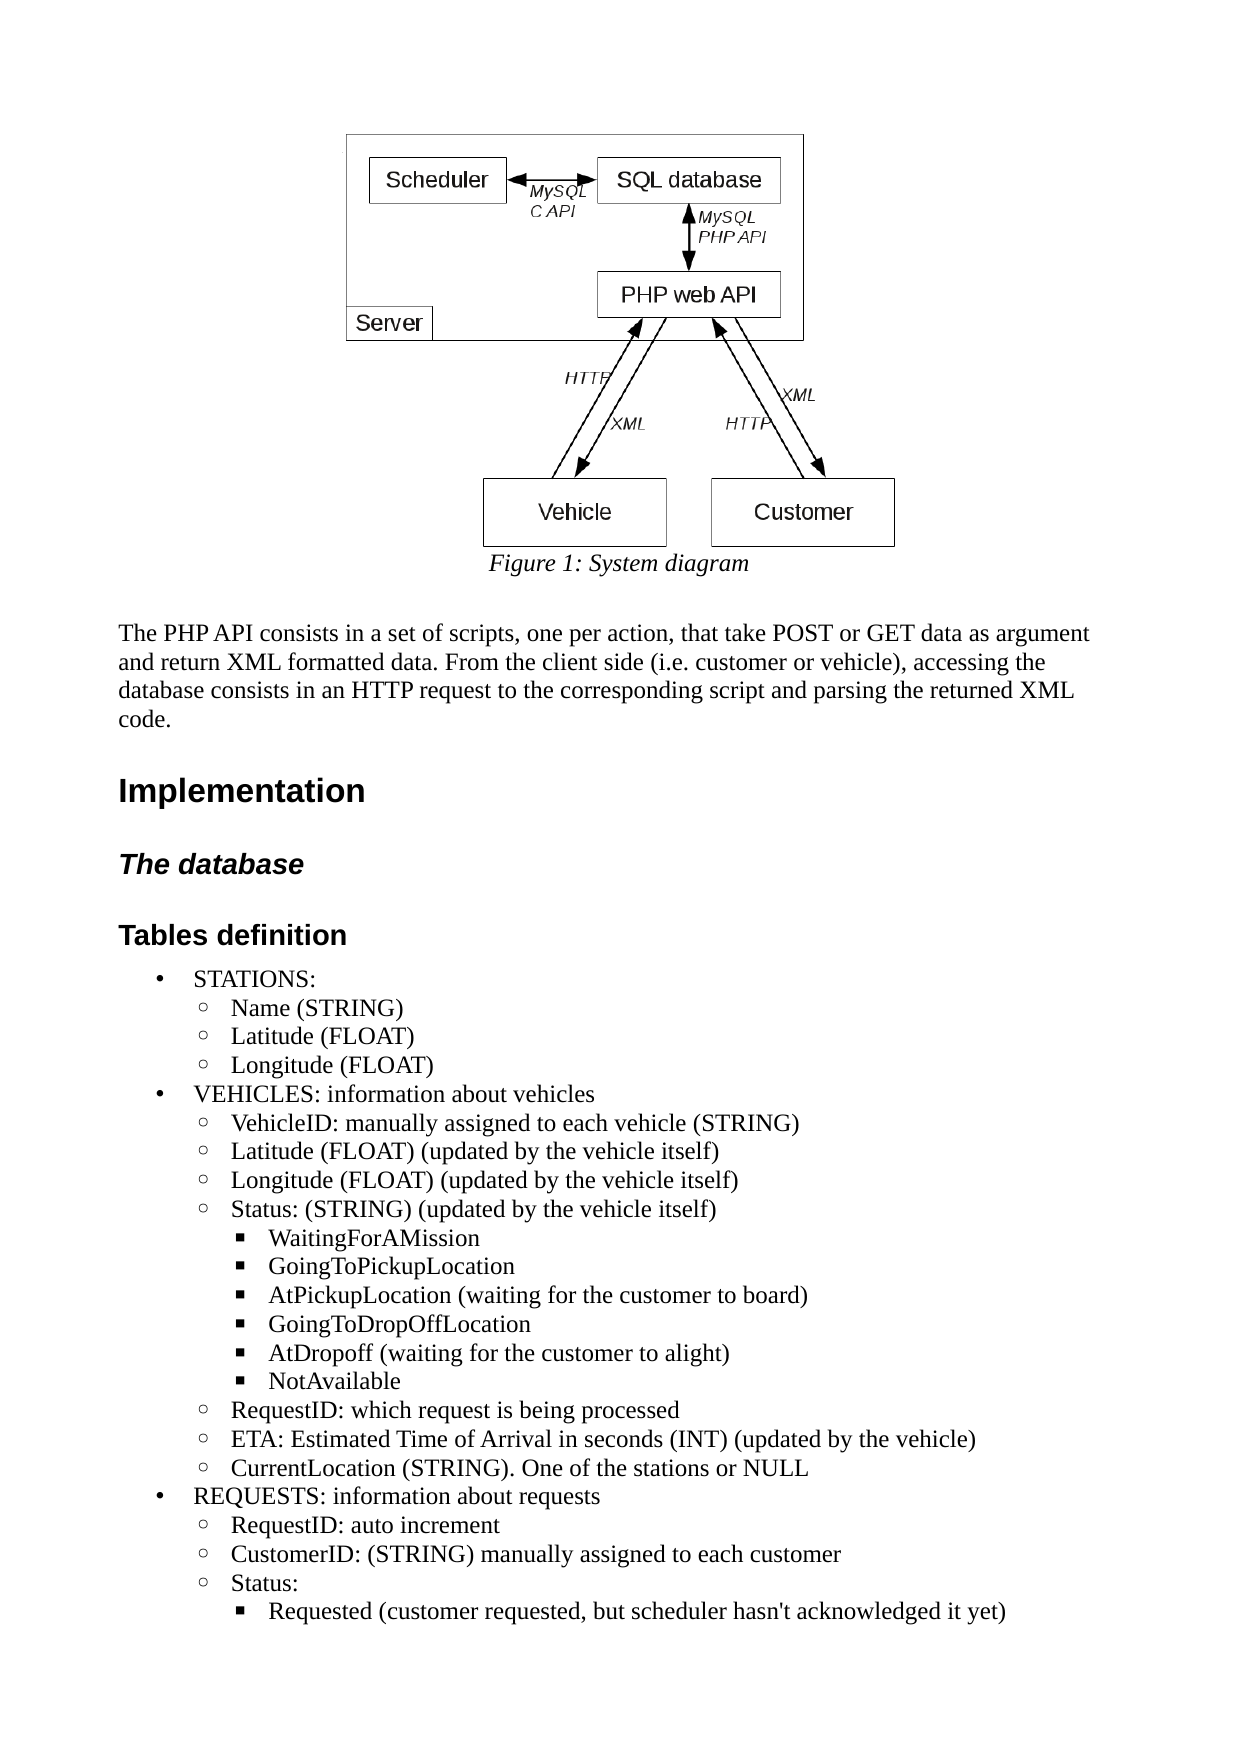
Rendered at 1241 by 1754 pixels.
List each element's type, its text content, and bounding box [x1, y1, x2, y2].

list Longitude (FLOAT) [193, 1050, 1122, 1079]
list Status: (STRING) (updated by the vehicle itself) [193, 1194, 1122, 1223]
list AtPickupLocation (waiting for the customer to board) [231, 1280, 1122, 1309]
list CustomerID: (STRING) manually assigned to each customer [193, 1539, 1122, 1568]
list REQUESTS: information about requests [156, 1481, 1122, 1510]
list VehicleID: manually assigned to each vehicle (STRING) [193, 1108, 1122, 1136]
list STATIONS: [156, 964, 1122, 993]
list WaitingForAMission [231, 1223, 1122, 1251]
list AtDropoff (waiting for the customer to alight) [231, 1338, 1122, 1366]
list Longitude (FLOAT) (updated by the vehicle itself) [193, 1165, 1122, 1194]
text Figure 1: System diagram [343, 549, 898, 577]
list Latitude (FLOAT) [193, 1021, 1122, 1050]
list GoingToPickupLocation [231, 1251, 1122, 1280]
subtitle The database [118, 847, 1122, 880]
list CurrentLocation (STRING). One of the stations or NULL [193, 1453, 1122, 1481]
list NotAvailable [231, 1366, 1122, 1395]
list VEHICLES: information about vehicles [156, 1079, 1122, 1108]
list ETA: Estimated Time of Arrival in seconds (INT) (updated by the vehicle) [193, 1424, 1122, 1453]
list RequestID: auto increment [193, 1510, 1122, 1539]
list Requested (customer requested, but scheduler hasn't acknowledged it yet) [231, 1596, 1122, 1625]
list Status: [193, 1568, 1122, 1596]
subtitle Implementation [118, 771, 1122, 809]
list Name (STRING) [193, 993, 1122, 1021]
list Latitude (FLOAT) (updated by the vehicle itself) [193, 1136, 1122, 1165]
subtitle Tables definition [118, 918, 1122, 951]
list GoingToDropOffLocation [231, 1309, 1122, 1338]
text The PHP API consists in a set of scripts, one per action, that take POST or GET data as argument and return XML formatted data. From the client side (i.e. customer or vehicle), accessing the database consists in an HTTP request to the corresponding script and parsing the returned XML code. [118, 618, 1122, 733]
picture [342, 130, 898, 549]
list RequestID: which request is being processed [193, 1395, 1122, 1424]
